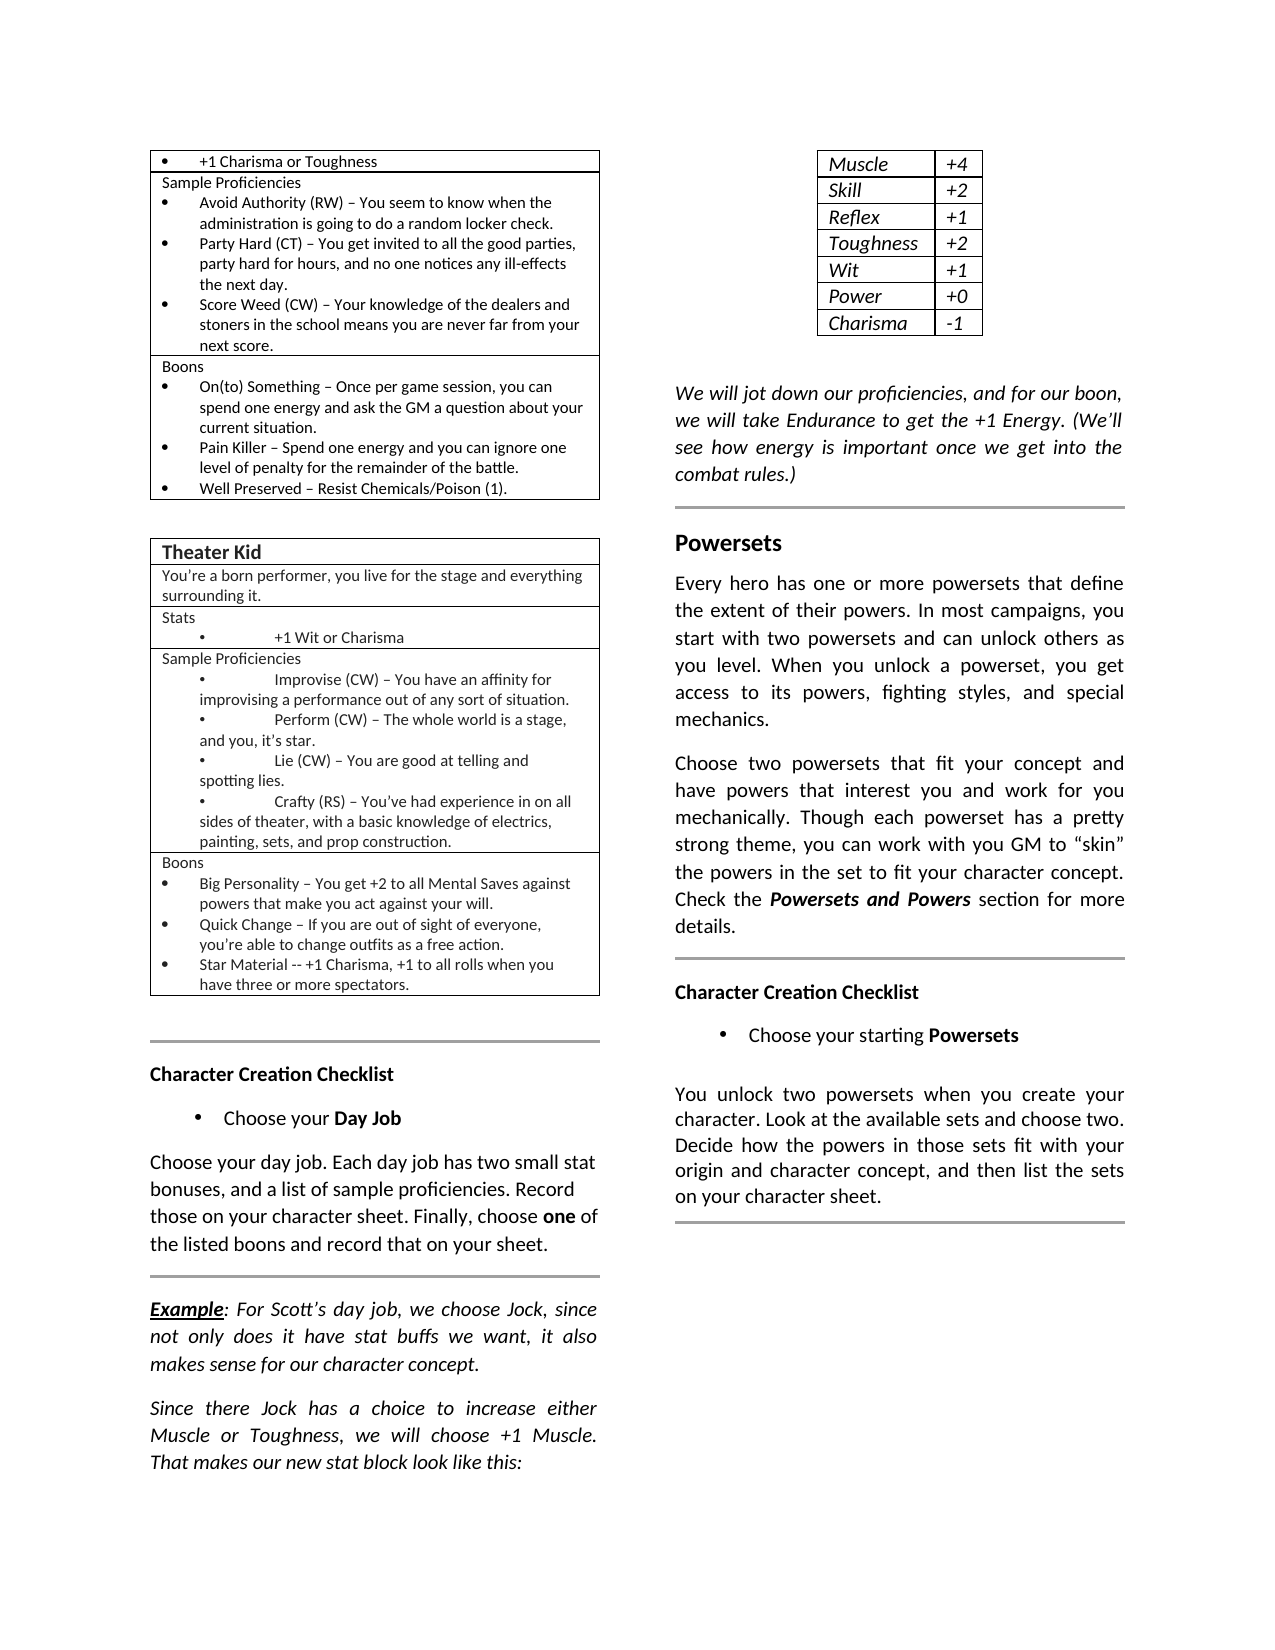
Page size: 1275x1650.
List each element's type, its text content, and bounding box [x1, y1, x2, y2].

table_header Theater Kid [151, 539, 599, 564]
text Every hero has one or more powersets that define the extent of their powers. In most campaigns, you start with two powersets and can unlock others as you level. When you unlock a powerset, you get access to its powers, fighting styles, and special mechanics. [675, 570, 1125, 732]
table_cell +1 [936, 257, 982, 282]
table_cell Boons On(to) Something – Once per game session, you can spend one energy and ask the GM a question about your current situation. Pain Killer – Spend one energy and you can ignore one level of penalty for the remainder of the battle. Well Preserved – Resist Chemicals/Poison (1). [151, 356, 599, 498]
table_cell Sample Proficiencies Improvise (CW) – You have an affinity for improvising a performance out of any sort of situation. Perform (CW) – The whole world is a stage, and you, it’s star. Lie (CW) – You are good at telling and spotting lies. Crafty (RS) – You’ve had experience in on all sides of theater, with a basic knowledge of electrics, painting, sets, and prop construction. [151, 649, 599, 852]
table_cell Stats +1 Wit or Charisma [151, 607, 599, 648]
table_cell You’re a born performer, you live for the stage and everything surrounding it. [151, 565, 599, 606]
table_cell +0 [936, 283, 982, 309]
text We will jot down our proficiencies, and for our boon, we will take Endurance to get the +1 Energy. (We’ll see how energy is important once we get into the combat rules.) [675, 380, 1125, 487]
table_cell Boons Big Personality – You get +2 to all Mental Saves against powers that make you act against your will. Quick Change – If you are out of sight of everyone, you’re able to change outfits as a free action. Star Material -- +1 Charisma, +1 to all rolls when you have three or more spectators. [151, 853, 599, 995]
table_cell +2 [936, 230, 982, 256]
list Choose your Day Job [194, 1106, 600, 1131]
table_cell Sample Proficiencies Avoid Authority (RW) – You seem to know when the administration is going to do a random locker check. Party Hard (CT) – You get invited to all the good parties, party hard for hours, and no one notices any ill-effects the next day. Score Weed (CW) – Your knowledge of the dealers and stoners in the school means you are never far from your next score. [151, 173, 599, 355]
table_cell Wit [818, 257, 934, 282]
text Character Creation Checklist [150, 1062, 600, 1087]
table_cell Charisma [818, 310, 934, 335]
text Since there Jock has a choice to increase either Muscle or Toughness, we will choose +1 Muscle. That makes our new stat block look like this: [150, 1395, 600, 1474]
table_cell Reflex [818, 204, 934, 229]
table_cell Stats +1 Charisma or Toughness [151, 151, 599, 171]
table_cell Toughness [818, 230, 934, 256]
list Choose your starting Powersets [719, 1023, 1125, 1048]
text Choose your day job. Each day job has two small stat bonuses, and a list of sample proficiencies. Record those on your character sheet. Finally, choose one of the listed boons and record that on your sheet. [150, 1149, 600, 1256]
table_header +4 [936, 151, 982, 176]
text Example: For Scott’s day job, we choose Jock, since not only does it have stat buffs we want, it also makes sense for our character concept. [150, 1297, 600, 1376]
table_cell Power [818, 283, 934, 309]
table_cell +2 [936, 178, 982, 203]
table_header Muscle [818, 151, 934, 176]
text Powersets [675, 527, 1125, 558]
table_cell -1 [936, 310, 982, 335]
text Choose two powersets that fit your concept and have powers that interest you and work for you mechanically. Though each powerset has a pretty strong theme, you can work with you GM to “skin” the powers in the set to fit your character concept. Check the Powersets and Powers section for more details. [675, 750, 1125, 939]
table_cell +1 [936, 204, 982, 229]
subtitle You unlock two powersets when you create your character. Look at the available sets and choose two. Decide how the powers in those sets fit with your origin and character concept, and then list the sets on your character sheet. [675, 1081, 1125, 1208]
table_cell Skill [818, 178, 934, 203]
text Character Creation Checklist [675, 979, 1125, 1004]
